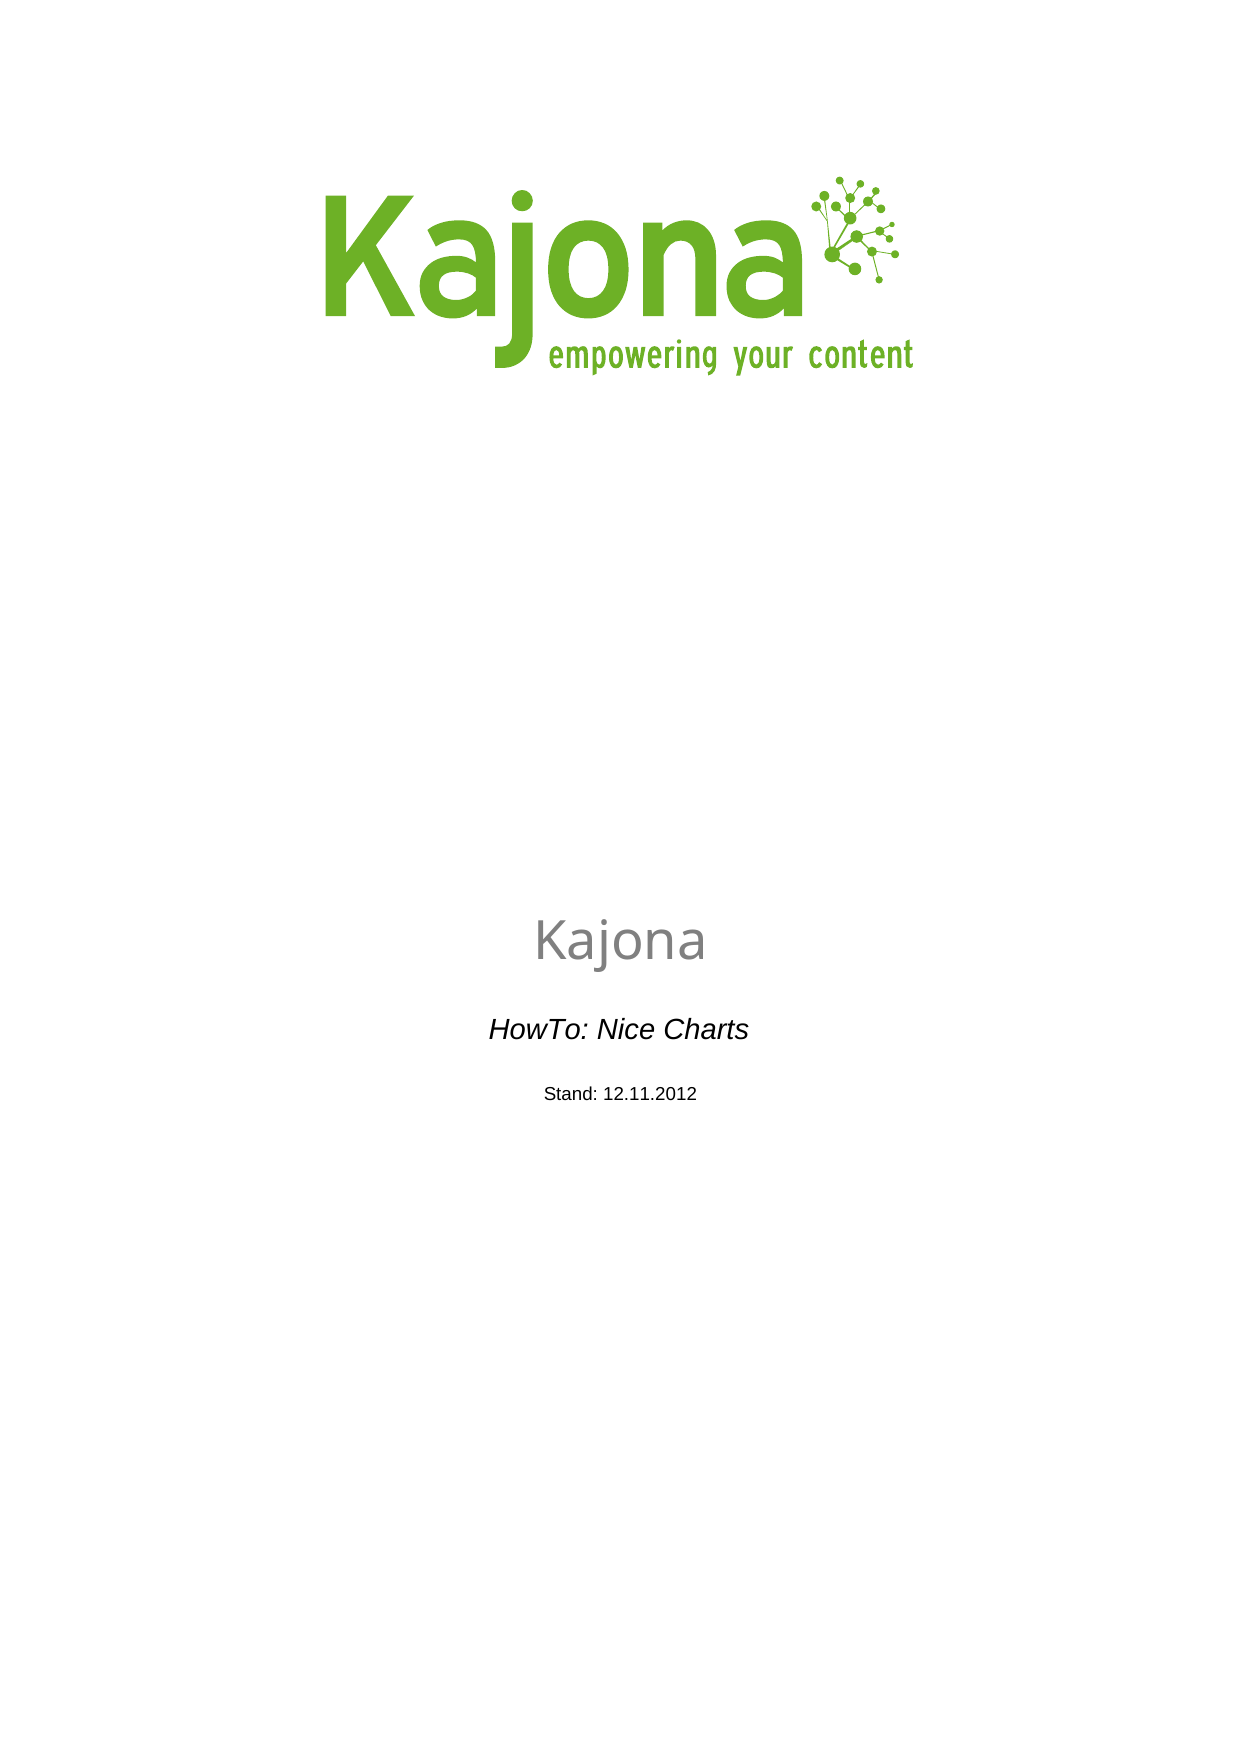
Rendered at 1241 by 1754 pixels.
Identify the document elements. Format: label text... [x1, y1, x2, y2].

subtitle Stand: 12.11.2012 [118, 1083, 1122, 1104]
subtitle HowTo: Nice Charts [118, 1013, 1122, 1045]
title Kajona [118, 902, 1122, 975]
